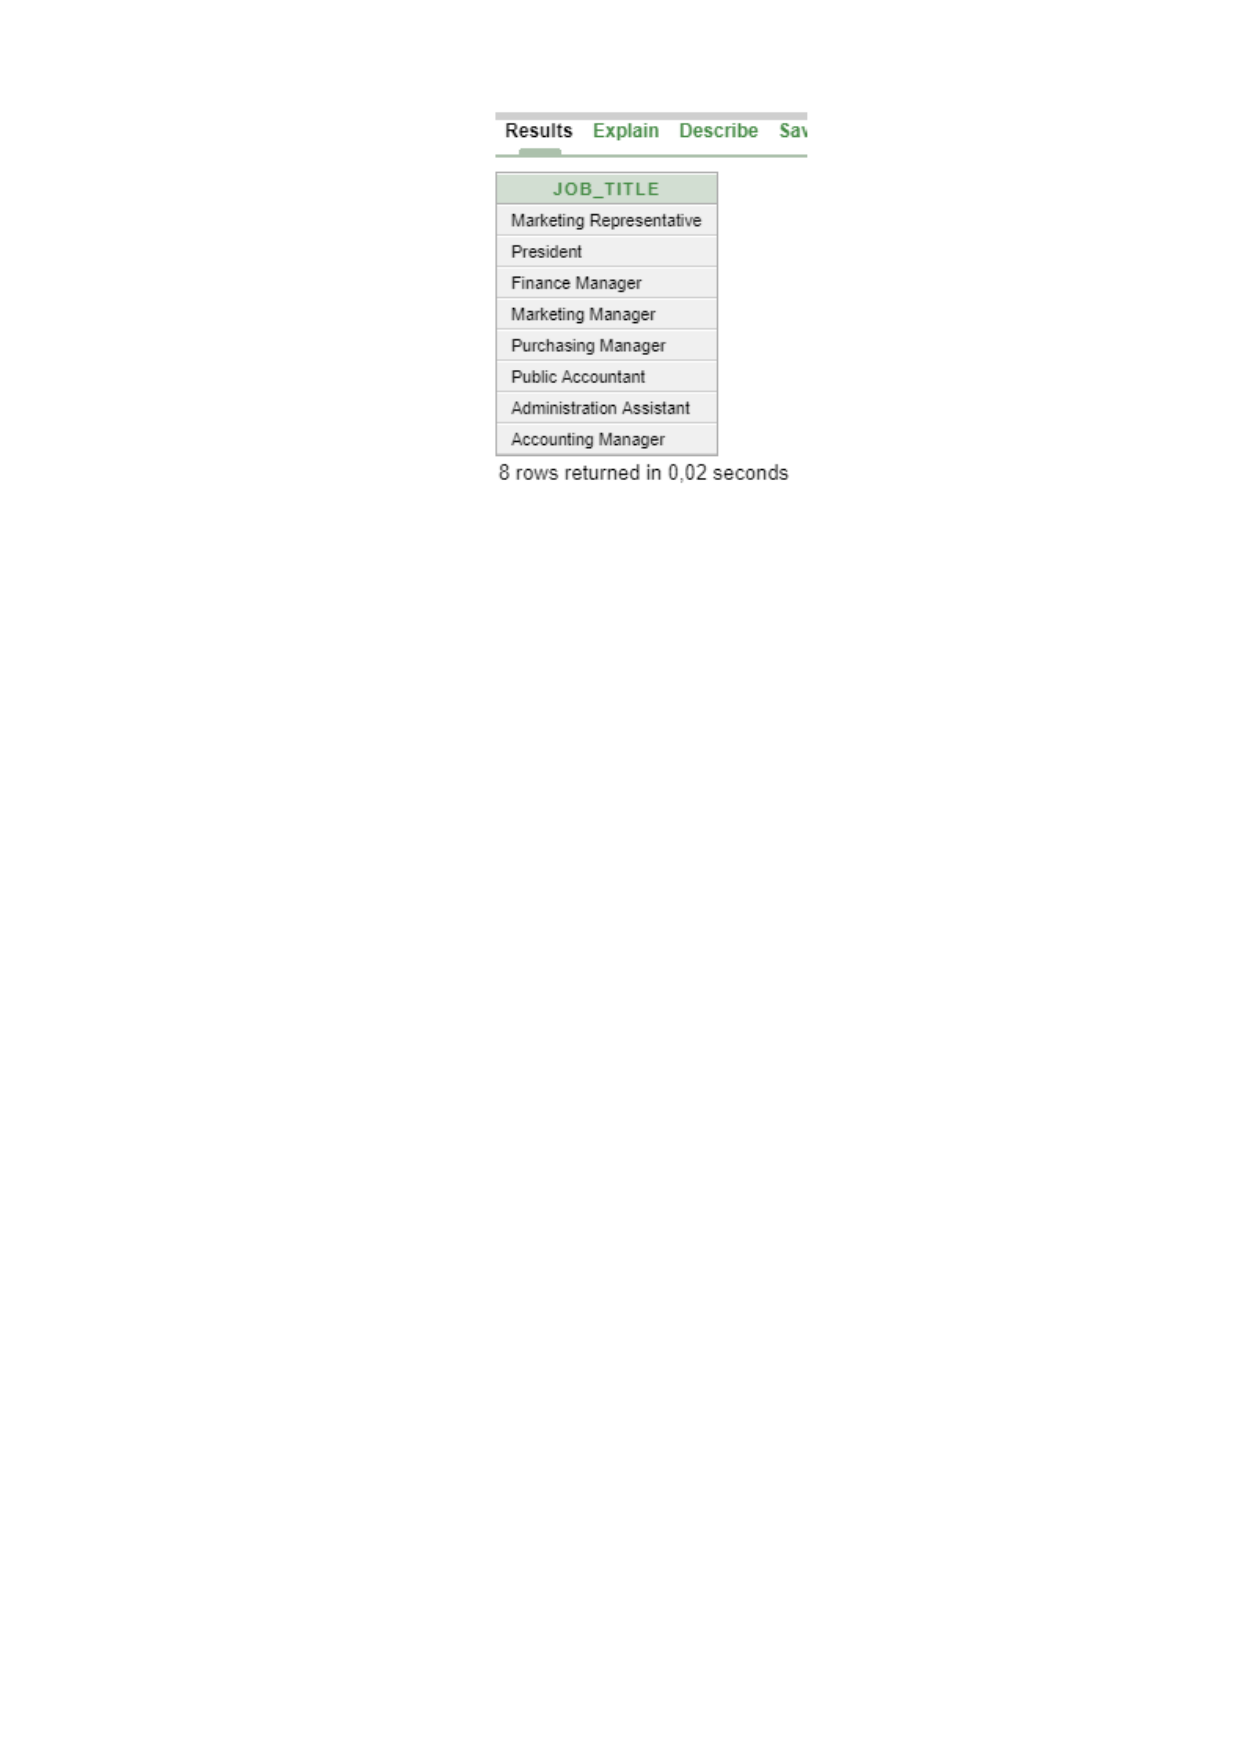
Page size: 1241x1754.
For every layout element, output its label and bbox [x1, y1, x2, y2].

picture [491, 100, 808, 516]
